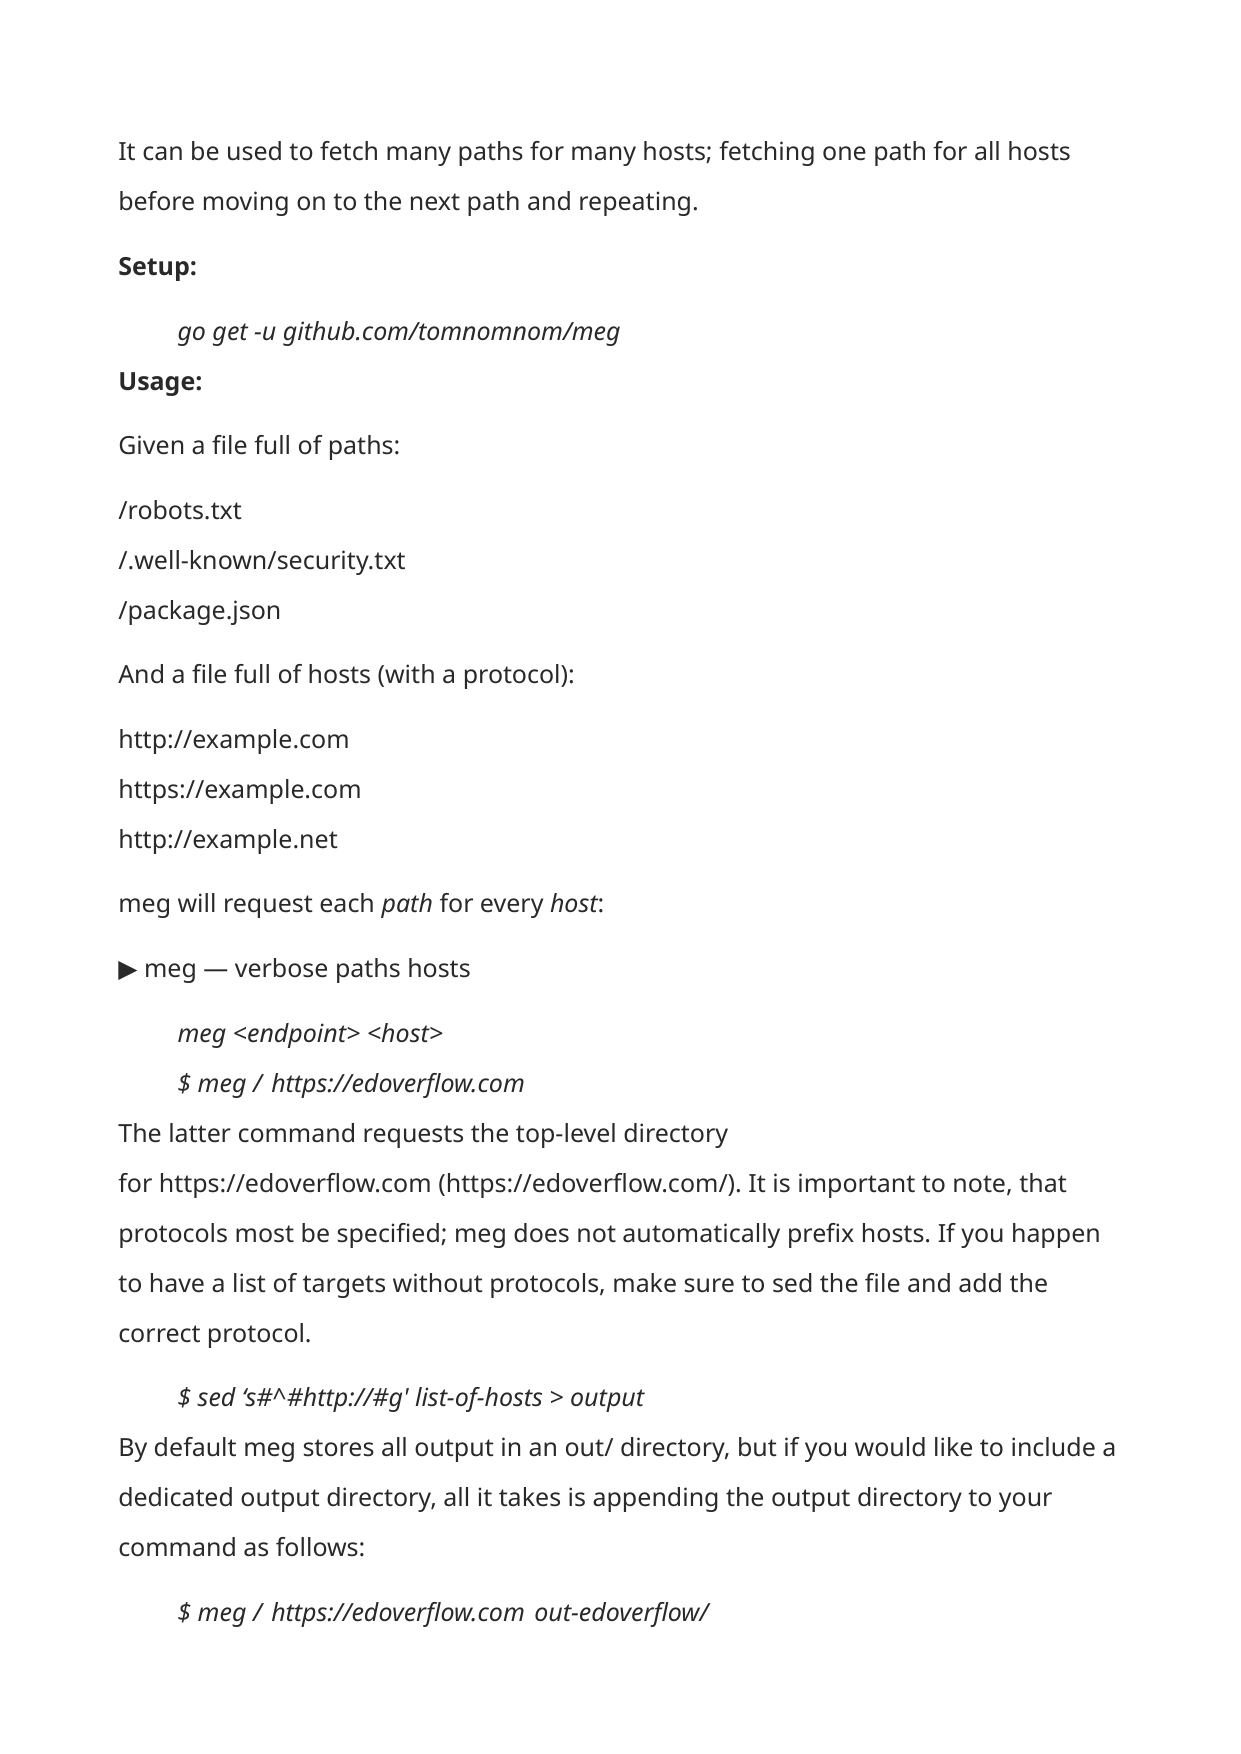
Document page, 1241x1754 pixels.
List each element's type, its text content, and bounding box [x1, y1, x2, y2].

text meg <endpoint> <host> $ meg / https://edoverflow.com [177, 999, 1063, 1099]
text Usage: [118, 347, 1122, 397]
text $ sed ‘s#^#http://#g' list-of-hosts > output [177, 1364, 1063, 1414]
text It can be used to fetch many paths for many hosts; fetching one path for all hosts before moving on to the next path and repeating. [118, 118, 1122, 218]
text ▶ meg — verbose paths hosts [118, 935, 1122, 985]
text $ meg / https://edoverflow.com out-edoverflow/ [177, 1578, 1063, 1628]
text /robots.txt /.well-known/security.txt /package.json [118, 476, 1122, 626]
text The latter command requests the top-level directory for https://edoverflow.com (https://edoverflow.com/). It is important to note, that protocols most be specified; meg does not automatically prefix hosts. If you happen to have a list of targets without protocols, make sure to sed the file and add the correct protocol. [118, 1099, 1122, 1349]
text Given a file full of paths: [118, 412, 1122, 462]
text http://example.com https://example.com http://example.net [118, 706, 1122, 856]
text go get -u github.com/tomnomnom/meg [177, 297, 1063, 347]
text By default meg stores all output in an out/ directory, but if you would like to include a dedicated output directory, all it takes is appending the output directory to your command as follows: [118, 1414, 1122, 1564]
text Setup: [118, 233, 1122, 283]
text meg will request each path for every host: [118, 870, 1122, 920]
text And a file full of hosts (with a protocol): [118, 641, 1122, 691]
